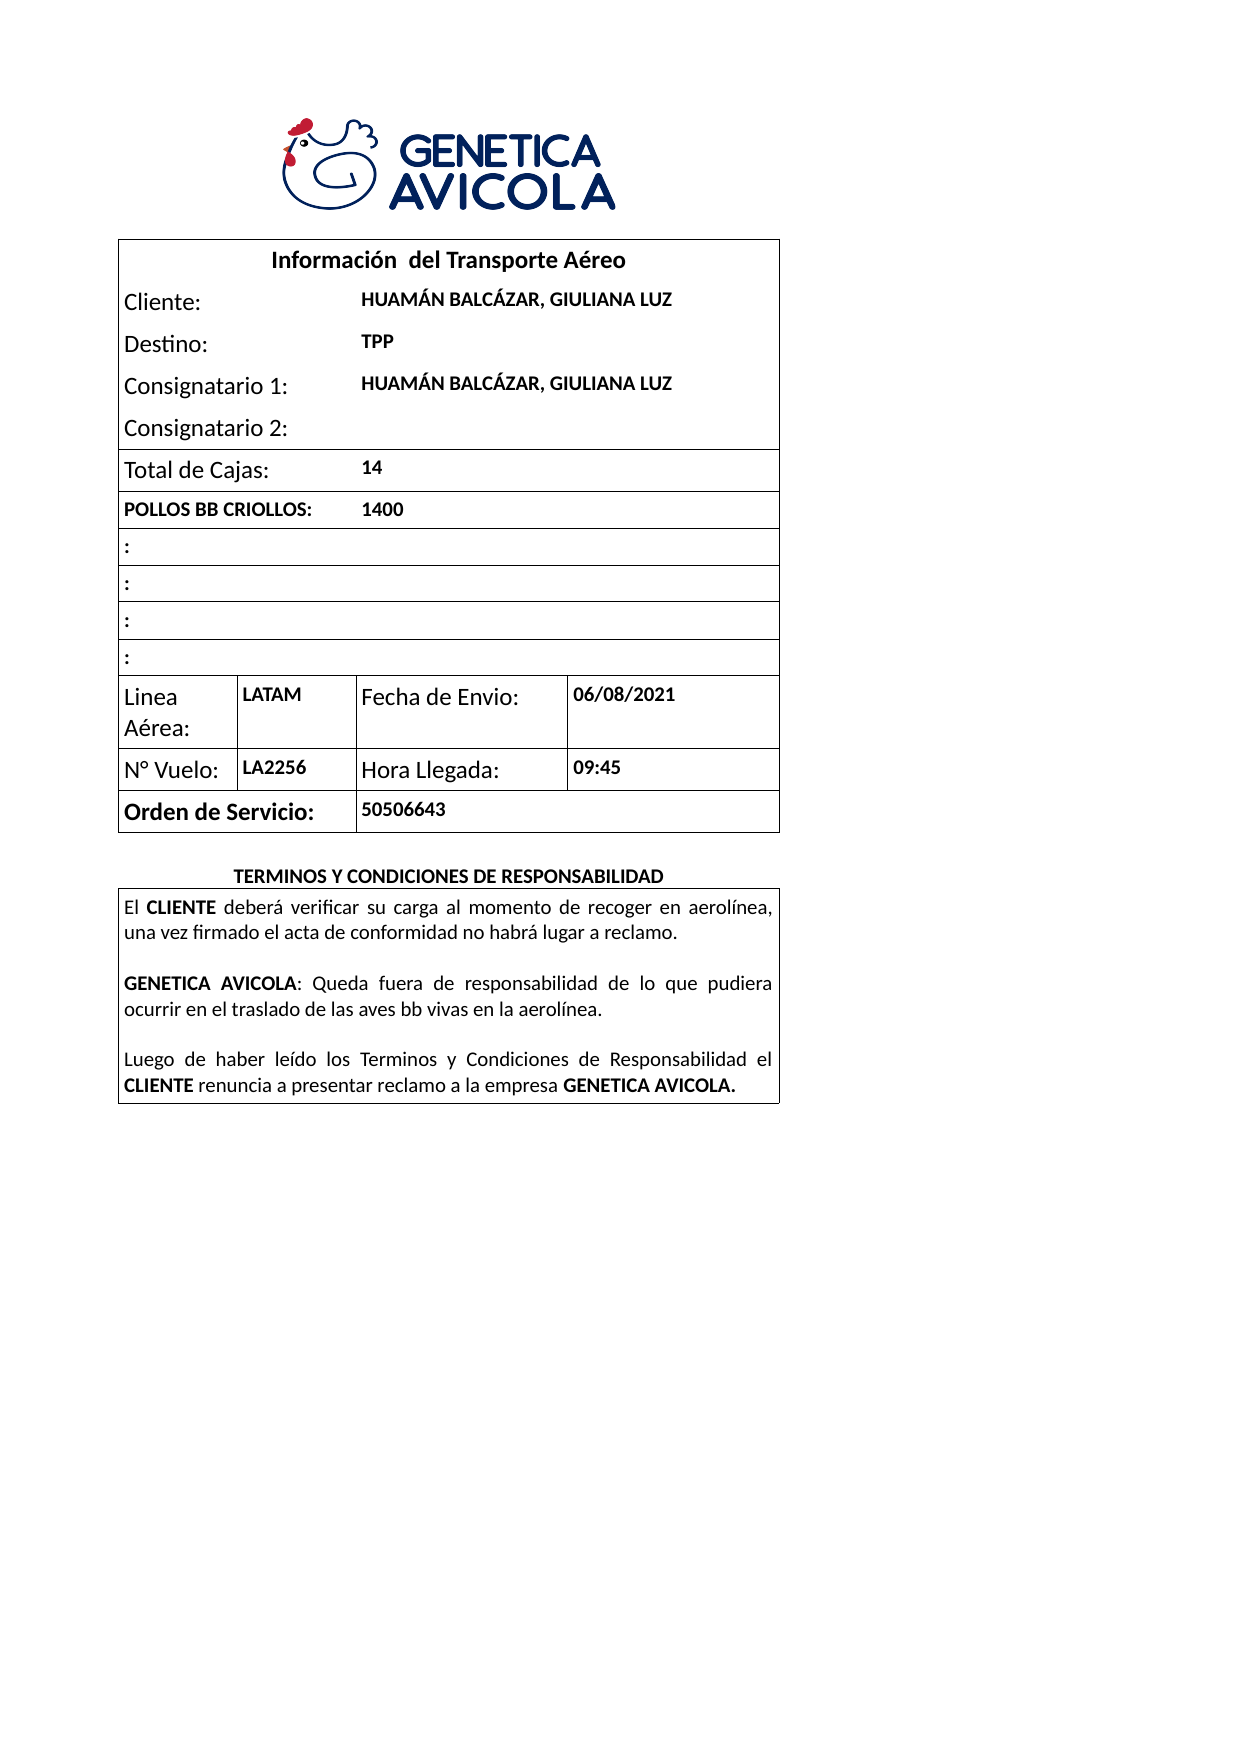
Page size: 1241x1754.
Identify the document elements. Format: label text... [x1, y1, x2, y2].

table_cell Consignatario 2: [119, 406, 356, 448]
table_cell 50506643 [357, 791, 779, 832]
table_cell 1400 [356, 492, 779, 527]
table_cell TERMINOS Y CONDICIONES DE RESPONSABILIDAD [118, 833, 779, 888]
table_cell : [119, 640, 356, 675]
table_cell 06/08/2021 [568, 676, 779, 748]
table_cell Consignatario 1: [119, 365, 356, 406]
table_cell Total de Cajas: [119, 450, 356, 491]
table_cell Cliente: [119, 281, 356, 322]
table_cell POLLOS BB CRIOLLOS: [119, 492, 356, 527]
table_cell N° Vuelo: [119, 749, 237, 790]
table_cell : [119, 566, 356, 601]
table_cell TPP [356, 323, 779, 364]
table_cell 09:45 [568, 749, 779, 790]
table_cell Hora Llegada: [357, 749, 567, 790]
table_cell El CLIENTE deberá verificar su carga al momento de recoger en aerolínea, una vez firmado el acta de conformidad no habrá lugar a reclamo. GENETICA AVICOLA: Queda fuera de responsabilidad de lo que pudiera ocurrir en el traslado de las aves bb vivas en la aerolínea. Luego de haber leído los Terminos y Condiciones de Responsabilidad el CLIENTE renuncia a presentar reclamo a la empresa GENETICA AVICOLA. [119, 889, 779, 1103]
table_cell : [119, 602, 356, 638]
table_cell [356, 566, 779, 601]
table_cell : [119, 529, 356, 564]
table_cell Destino: [119, 323, 356, 364]
table_cell [356, 406, 779, 448]
table_cell LATAM [238, 676, 356, 748]
table_cell Orden de Servicio: [119, 791, 356, 832]
table_cell HUAMÁN BALCÁZAR, GIULIANA LUZ [356, 281, 779, 322]
table_cell Fecha de Envio: [357, 676, 567, 748]
table_cell Linea Aérea: [119, 676, 237, 748]
table_cell [356, 640, 779, 675]
table_cell HUAMÁN BALCÁZAR, GIULIANA LUZ [356, 365, 779, 406]
table_cell [356, 529, 779, 564]
picture [282, 118, 616, 210]
table_cell 14 [356, 450, 779, 491]
table_cell [356, 602, 779, 638]
table_cell LA2256 [238, 749, 356, 790]
table_header Información del Transporte Aéreo [119, 240, 779, 281]
